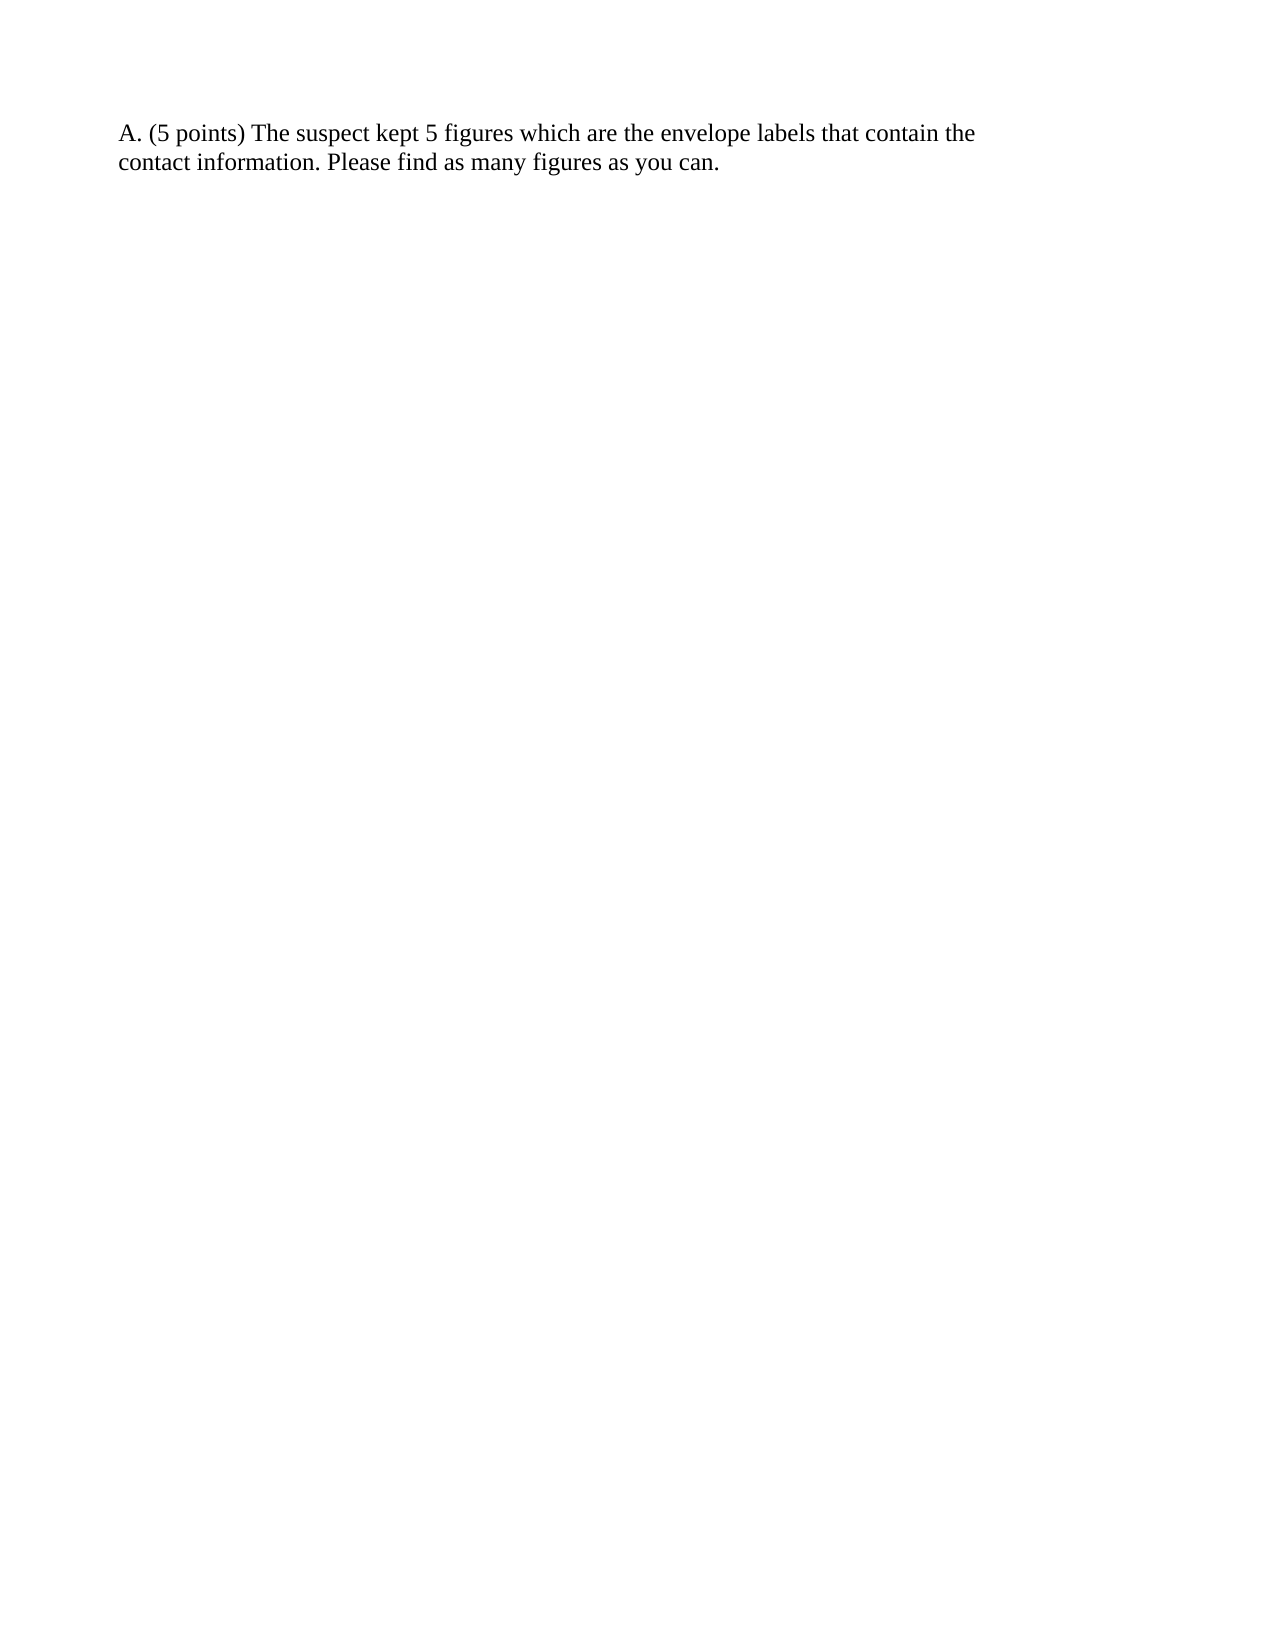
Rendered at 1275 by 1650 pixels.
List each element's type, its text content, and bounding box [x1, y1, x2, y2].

text A. (5 points) The suspect kept 5 figures which are the envelope labels that contain the [118, 118, 1157, 147]
text contact information. Please find as many figures as you can. [118, 147, 1157, 176]
